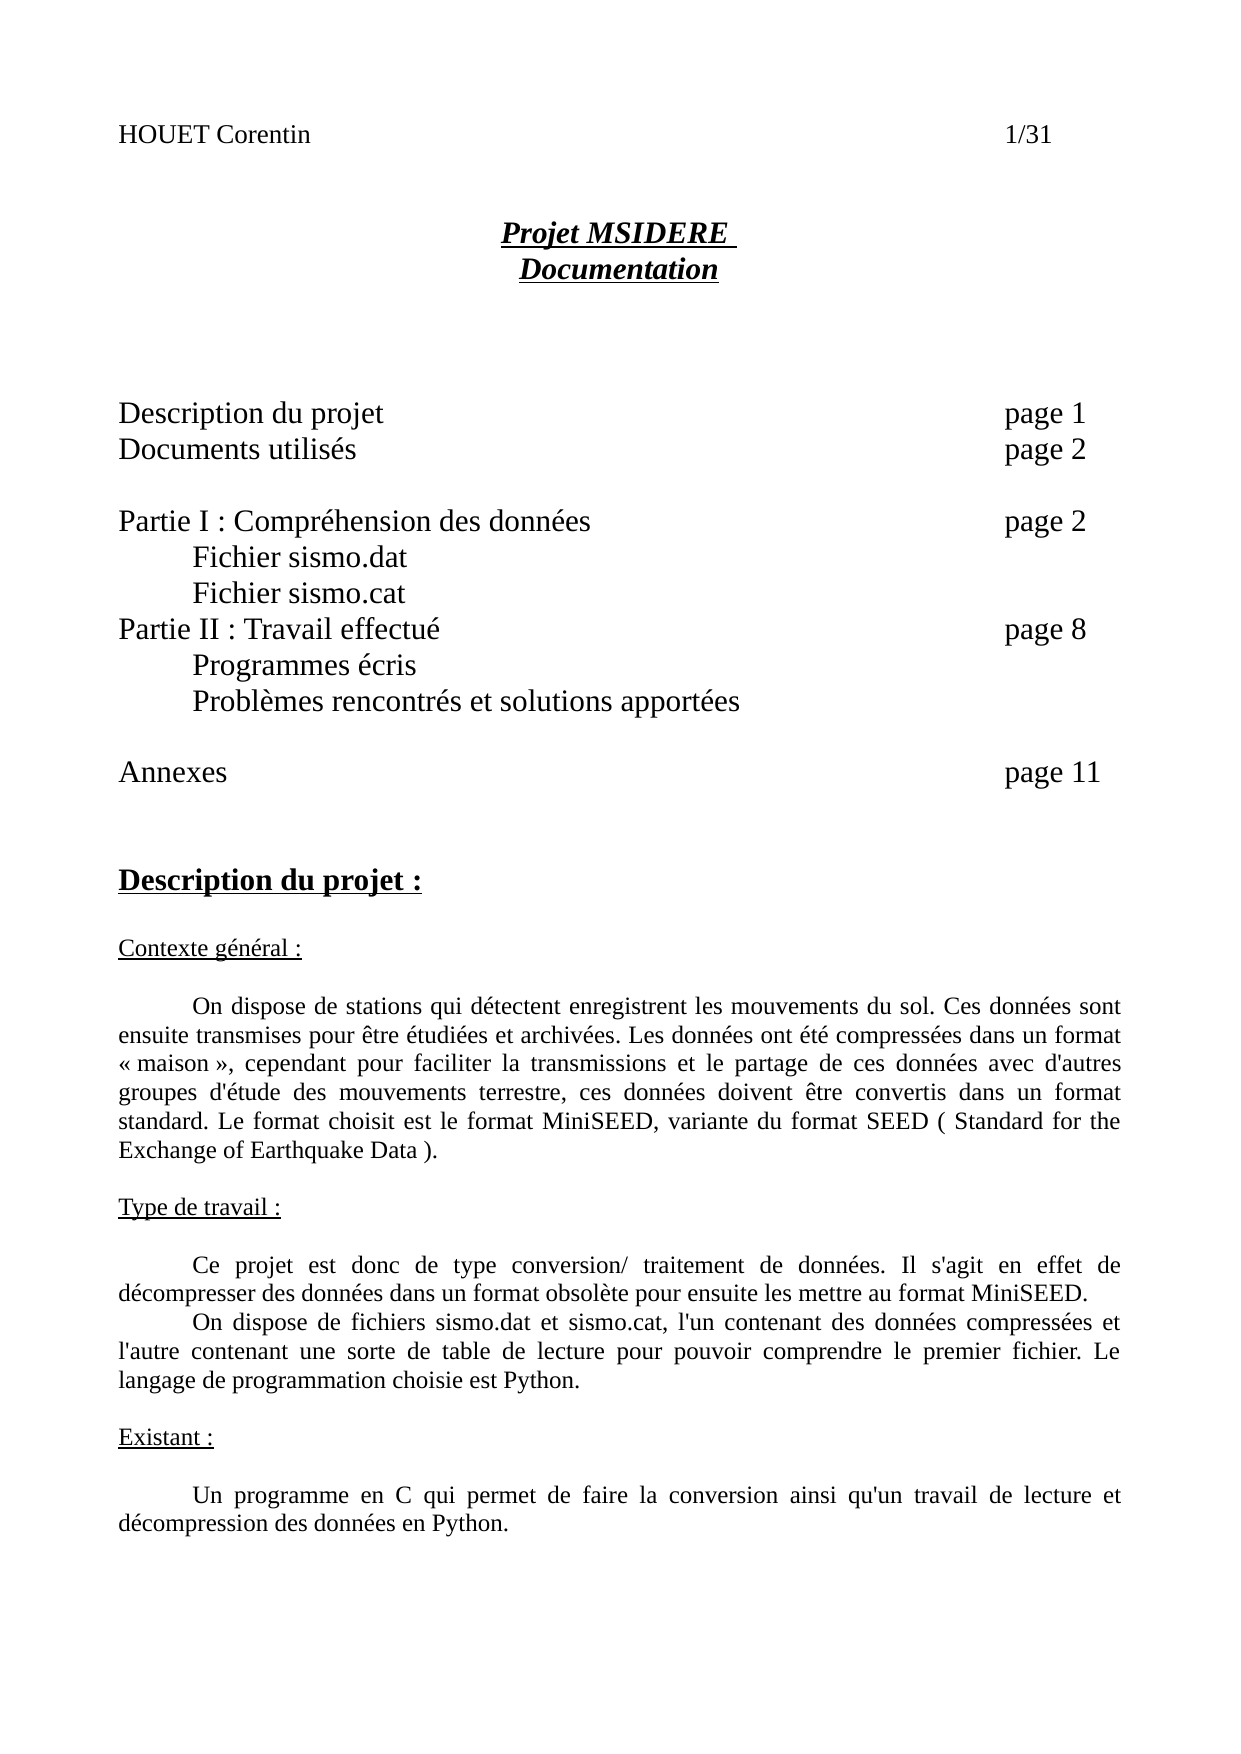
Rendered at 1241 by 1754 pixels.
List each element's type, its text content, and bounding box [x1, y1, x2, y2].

text Projet MSIDERE [118, 215, 1122, 251]
text Existant : [118, 1422, 1122, 1451]
text Documentation [118, 251, 1122, 287]
text Description du projet : [118, 862, 1122, 897]
text Type de travail : [118, 1192, 1122, 1221]
text Fichier sismo.cat [118, 574, 1122, 610]
text Problèmes rencontrés et solutions apportées [118, 682, 1122, 718]
text On dispose de stations qui détectent enregistrent les mouvements du sol. Ces données sont ensuite transmises pour être étudiées et archivées. Les données ont été compressées dans un format « maison », cependant pour faciliter la transmissions et le partage de ces données avec d'autres groupes d'étude des mouvements terrestre, ces données doivent être convertis dans un format standard. Le format choisit est le format MiniSEED, variante du format SEED ( Standard for the Exchange of Earthquake Data ). [118, 991, 1122, 1163]
text Partie II : Travail effectué page 8 [118, 610, 1122, 646]
text Annexes page 11 [118, 754, 1122, 826]
text Fichier sismo.dat [118, 538, 1122, 574]
text Contexte général : [118, 933, 1122, 962]
text Partie I : Compréhension des données page 2 [118, 502, 1122, 538]
text Ce projet est donc de type conversion/ traitement de données. Il s'agit en effet de décompresser des données dans un format obsolète pour ensuite les mettre au format MiniSEED. [118, 1250, 1122, 1307]
text Programmes écris [118, 646, 1122, 682]
text Documents utilisés page 2 [118, 430, 1122, 466]
text Un programme en C qui permet de faire la conversion ainsi qu'un travail de lecture et décompression des données en Python. [118, 1480, 1122, 1537]
text On dispose de fichiers sismo.dat et sismo.cat, l'un contenant des données compressées et l'autre contenant une sorte de table de lecture pour pouvoir comprendre le premier fichier. Le langage de programmation choisie est Python. [118, 1307, 1122, 1393]
text Description du projet page 1 [118, 394, 1122, 430]
